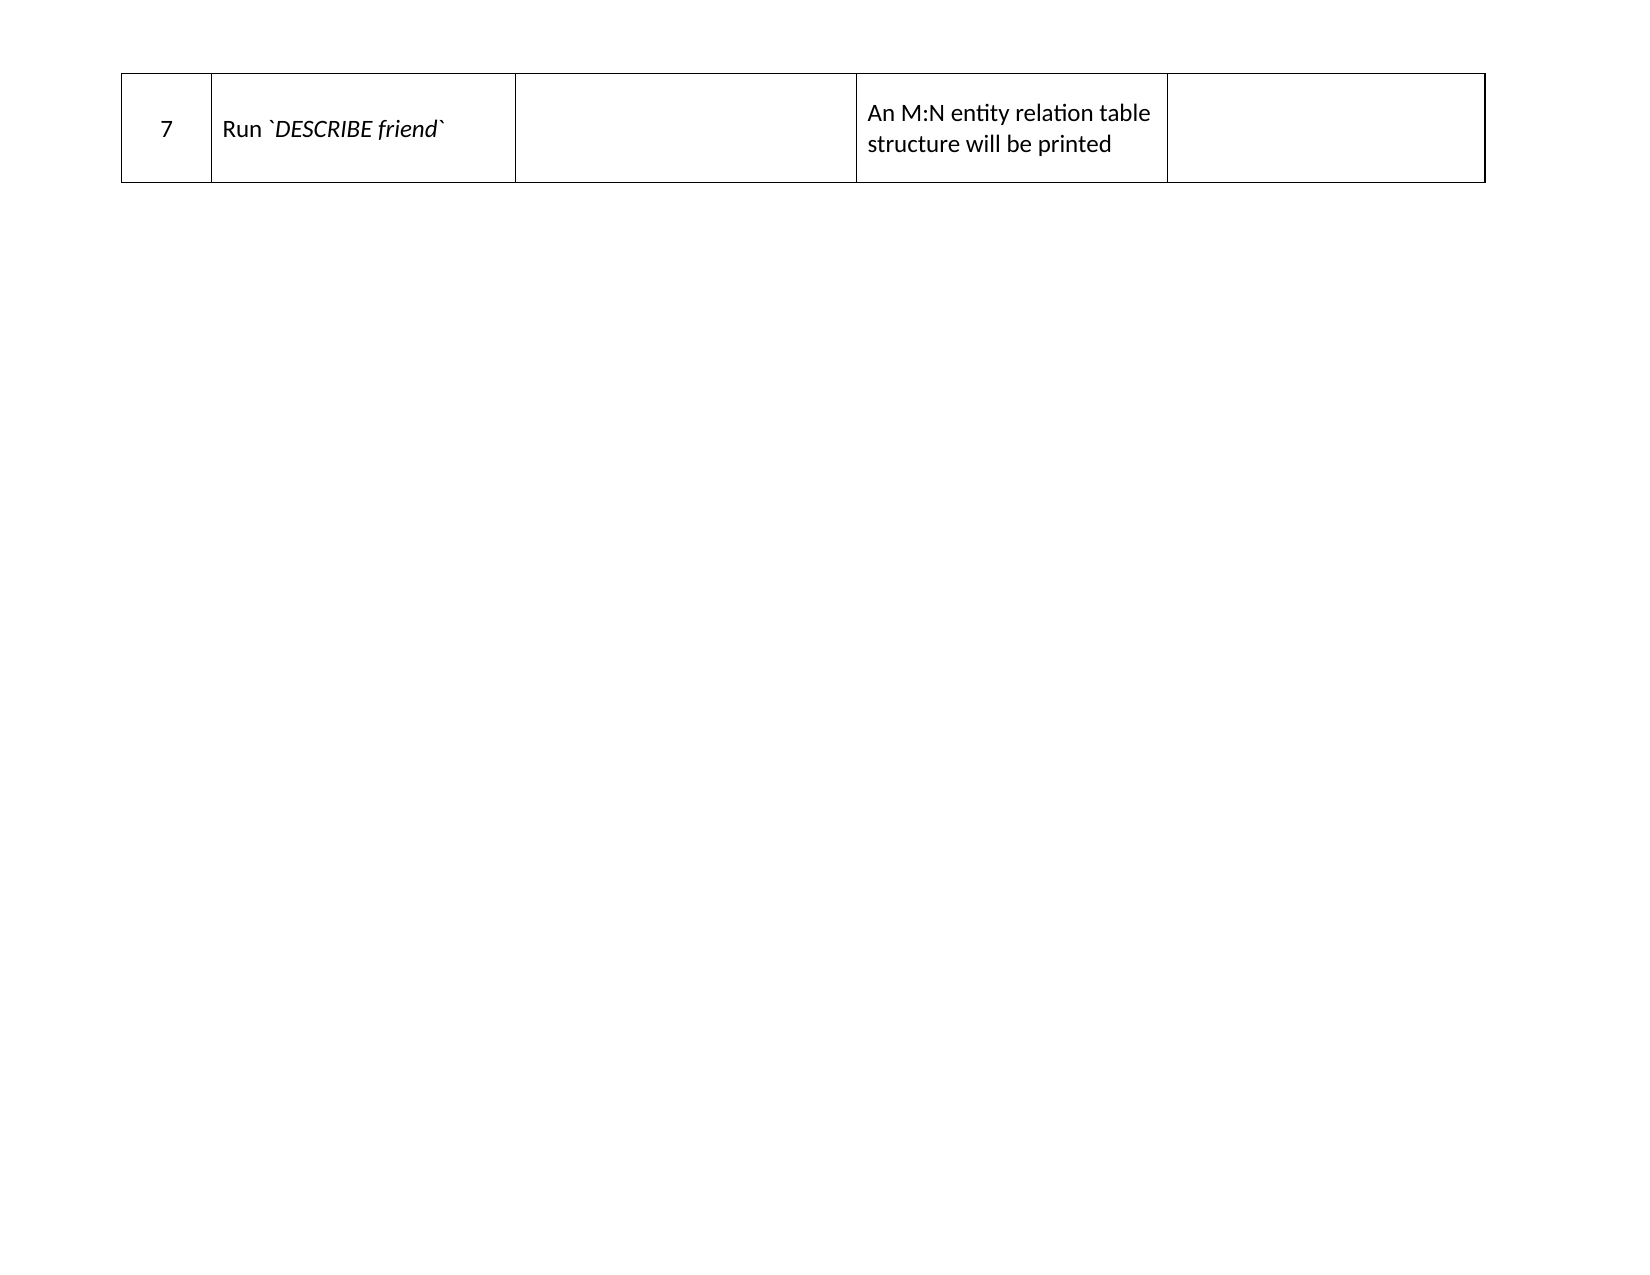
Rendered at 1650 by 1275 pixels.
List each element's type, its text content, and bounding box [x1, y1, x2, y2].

table_cell [1168, 74, 1484, 182]
table_cell 7 [122, 74, 211, 182]
table_cell An M:N entity relation table structure will be printed [857, 74, 1167, 182]
table_cell Run `DESCRIBE friend` [212, 74, 515, 182]
table_cell [516, 74, 856, 182]
